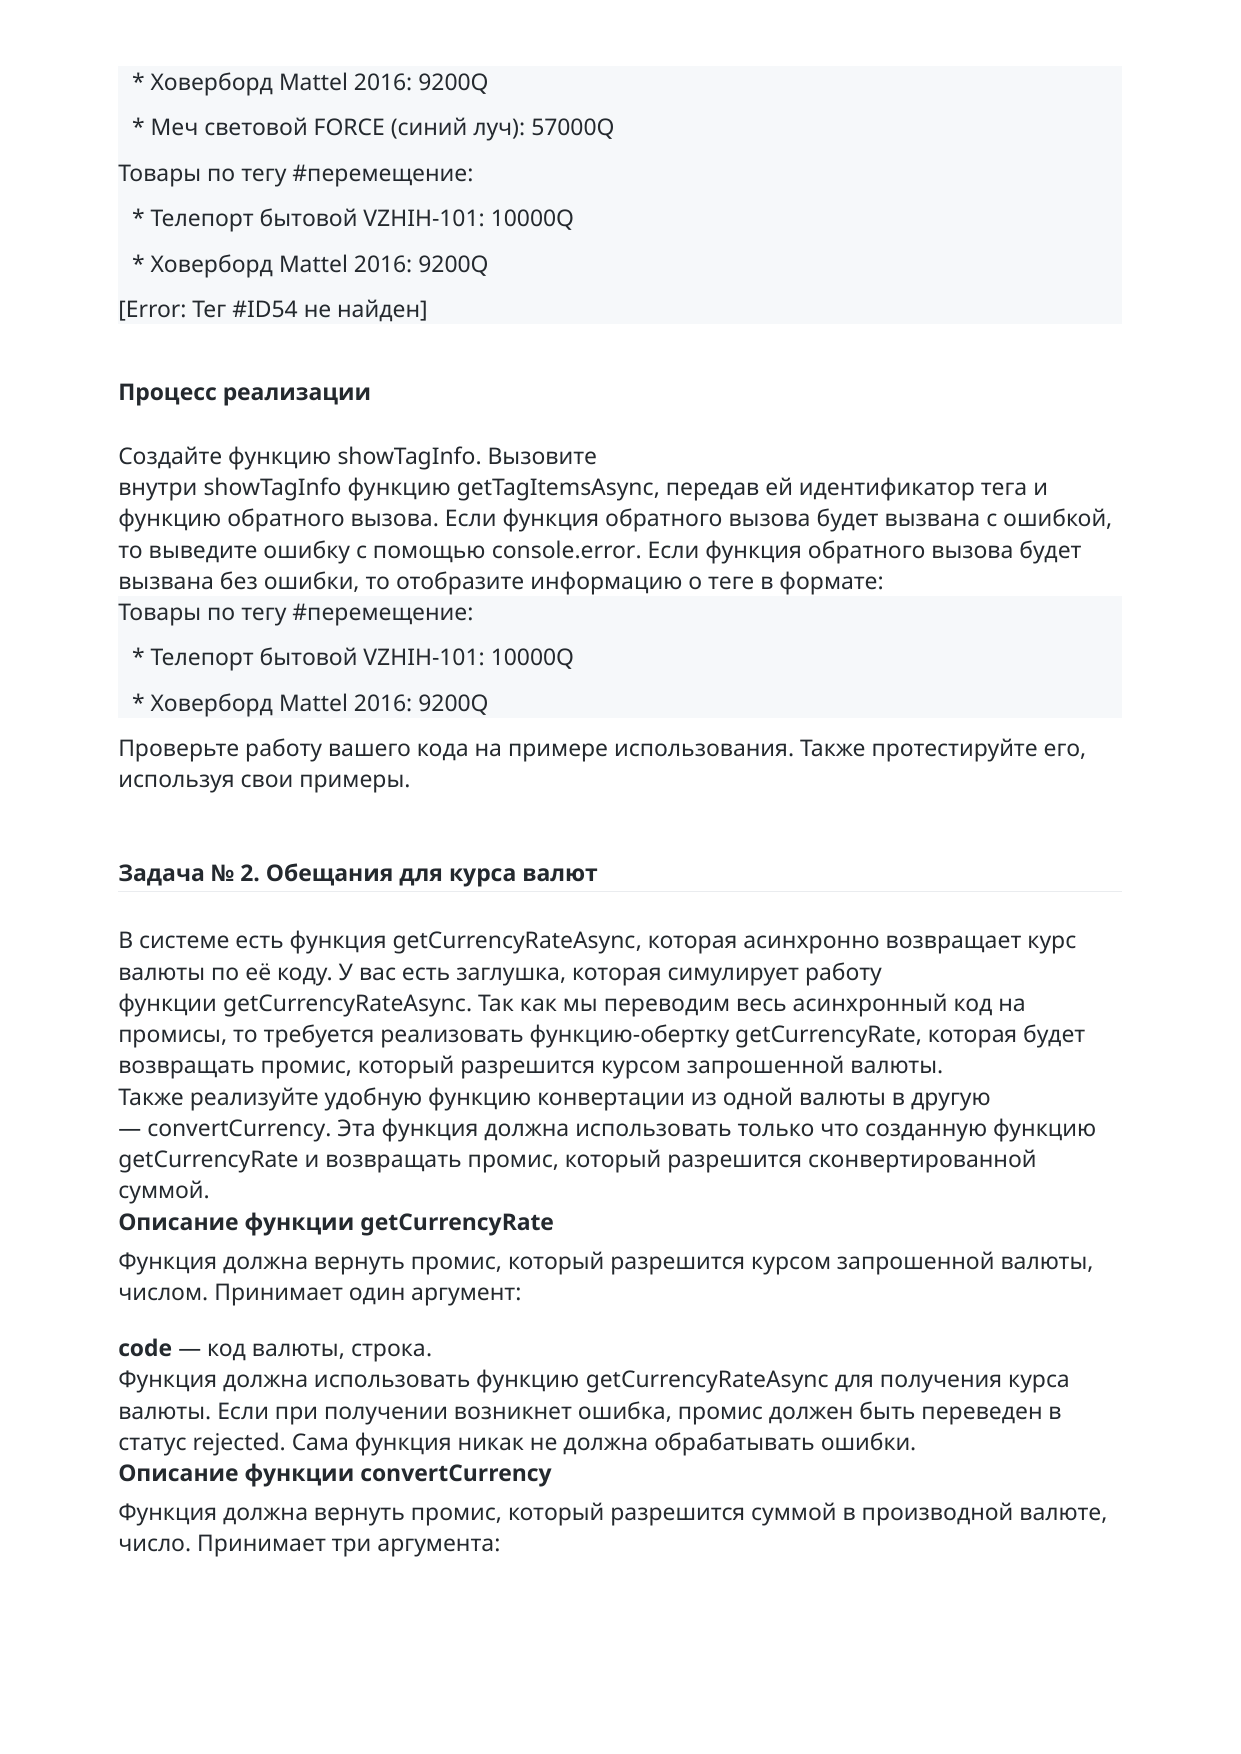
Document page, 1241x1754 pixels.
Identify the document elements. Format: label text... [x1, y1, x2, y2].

subtitle Процесс реализации [118, 376, 1122, 407]
text * Меч световой FORCE (синий луч): 57000Q [118, 111, 1122, 143]
text Функция должна вернуть промис, который разрешится суммой в производной валюте, число. Принимает три аргумента: [118, 1496, 1122, 1559]
text Создайте функцию showTagInfo. Вызовите внутри showTagInfo функцию getTagItemsAsync, передав ей идентификатор тега и функцию обратного вызова. Если функция обратного вызова будет вызвана с ошибкой, то выведите ошибку с помощью console.error. Если функция обратного вызова будет вызвана без ошибки, то отобразите информацию о теге в формате: [118, 440, 1122, 596]
text В системе есть функция getCurrencyRateAsync, которая асинхронно возвращает курс валюты по её коду. У вас есть заглушка, которая симулирует работу функции getCurrencyRateAsync. Так как мы переводим весь асинхронный код на промисы, то требуется реализовать функцию-обертку getCurrencyRate, которая будет возвращать промис, который разрешится курсом запрошенной валюты. [118, 924, 1122, 1081]
text * Ховерборд Mattel 2016: 9200Q [118, 687, 1122, 718]
text * Телепорт бытовой VZHIH-101: 10000Q [118, 641, 1122, 673]
text code — код валюты, строка. [118, 1332, 1122, 1363]
subtitle Описание функции convertCurrency [118, 1457, 1122, 1488]
text * Ховерборд Mattel 2016: 9200Q [118, 247, 1122, 279]
text Проверьте работу вашего кода на примере использования. Также протестируйте его, используя свои примеры. [118, 732, 1122, 795]
text Функция должна использовать функцию getCurrencyRateAsync для получения курса валюты. Если при получении возникнет ошибка, промис должен быть переведен в статус rejected. Сама функция никак не должна обрабатывать ошибки. [118, 1363, 1122, 1457]
subtitle Задача № 2. Обещания для курса валют [118, 857, 1122, 891]
subtitle Описание функции getCurrencyRate [118, 1206, 1122, 1237]
text [Error: Тег #ID54 не найден] [118, 293, 1122, 324]
text Также реализуйте удобную функцию конвертации из одной валюты в другую — convertCurrency. Эта функция должна использовать только что созданную функцию getCurrencyRate и возвращать промис, который разрешится сконвертированной суммой. [118, 1081, 1122, 1206]
text * Телепорт бытовой VZHIH-101: 10000Q [118, 202, 1122, 233]
text Функция должна вернуть промис, который разрешится курсом запрошенной валюты, числом. Принимает один аргумент: [118, 1244, 1122, 1307]
text Товары по тегу #перемещение: [118, 157, 1122, 188]
text * Ховерборд Mattel 2016: 9200Q [118, 66, 1122, 97]
text Товары по тегу #перемещение: [118, 596, 1122, 627]
